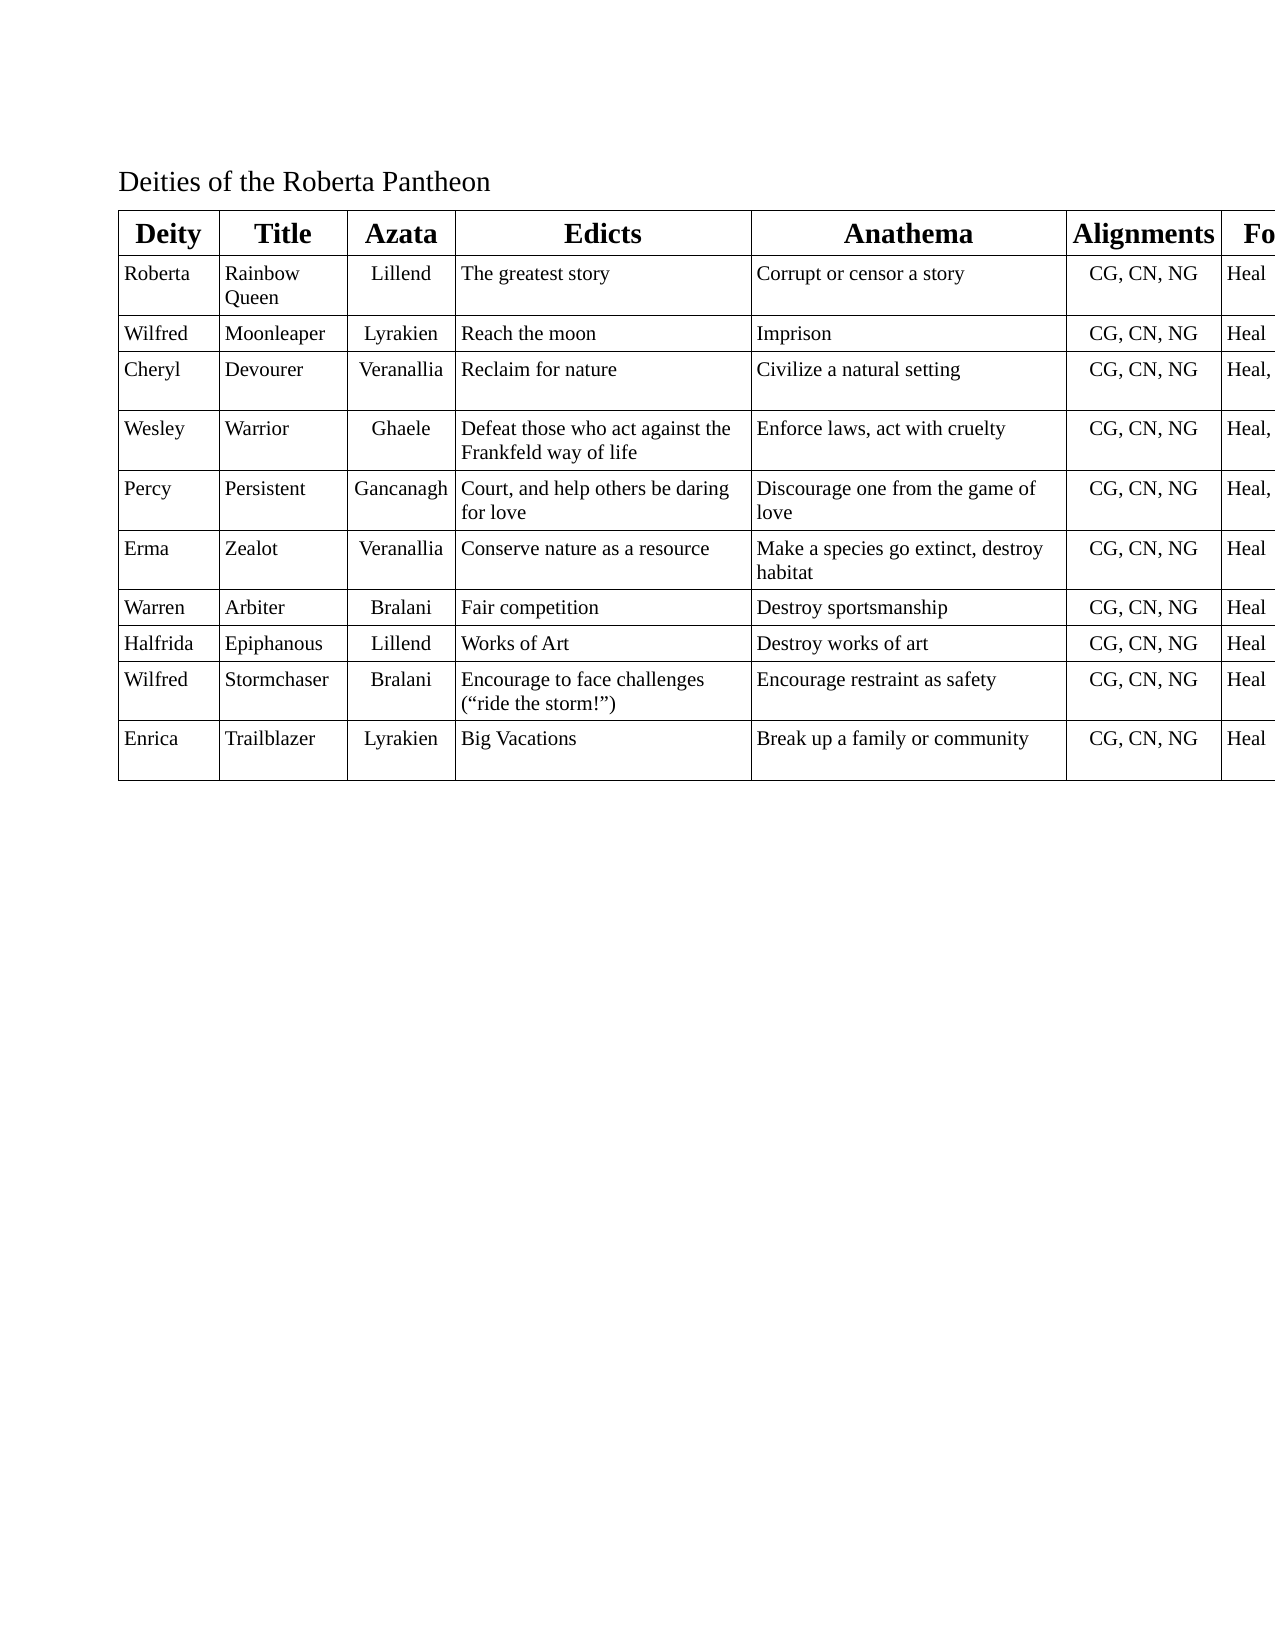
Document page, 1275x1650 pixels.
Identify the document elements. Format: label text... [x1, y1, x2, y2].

table_cell Lillend [348, 256, 455, 315]
table_cell CG, CN, NG [1067, 662, 1221, 720]
table_header Deity [119, 211, 219, 255]
table_cell Lillend [348, 626, 455, 661]
table_cell Discourage one from the game of love [752, 471, 1066, 530]
table_cell Bralani [348, 590, 455, 625]
table_cell Stormchaser [220, 662, 347, 720]
table_cell Defeat those who act against the Frankfeld way of life [456, 411, 751, 470]
table_header Azata [348, 211, 455, 255]
table_cell Rainbow Queen [220, 256, 347, 315]
table_cell Heal [1222, 256, 1275, 315]
table_cell Encourage restraint as safety [752, 662, 1066, 720]
text Deities of the Roberta Pantheon [118, 164, 1157, 198]
table_cell Make a species go extinct, destroy habitat [752, 531, 1066, 589]
table_cell Persistent [220, 471, 347, 530]
table_cell Heal [1222, 531, 1275, 589]
table_cell Cheryl [119, 352, 219, 410]
table_cell Gancanagh [348, 471, 455, 530]
table_cell Encourage to face challenges (“ride the storm!”) [456, 662, 751, 720]
table_cell Warrior [220, 411, 347, 470]
table_cell Heal, Harm [1222, 352, 1275, 410]
table_cell CG, CN, NG [1067, 590, 1221, 625]
table_cell Enrica [119, 721, 219, 780]
table_cell Zealot [220, 531, 347, 589]
table_cell Works of Art [456, 626, 751, 661]
table_cell Destroy works of art [752, 626, 1066, 661]
table_cell CG, CN, NG [1067, 471, 1221, 530]
table_cell Civilize a natural setting [752, 352, 1066, 410]
table_cell CG, CN, NG [1067, 721, 1221, 780]
table_cell Heal [1222, 721, 1275, 780]
table_cell Arbiter [220, 590, 347, 625]
table_header Title [220, 211, 347, 255]
table_cell Heal [1222, 626, 1275, 661]
table_cell Heal [1222, 590, 1275, 625]
table_cell Break up a family or community [752, 721, 1066, 780]
table_cell Wesley [119, 411, 219, 470]
table_cell Roberta [119, 256, 219, 315]
table_cell Lyrakien [348, 316, 455, 351]
table_cell Ghaele [348, 411, 455, 470]
table_cell Heal, Harm [1222, 411, 1275, 470]
table_cell Heal, Harm [1222, 471, 1275, 530]
table_cell Heal [1222, 662, 1275, 720]
table_cell Big Vacations [456, 721, 751, 780]
table_cell Veranallia [348, 352, 455, 410]
table_cell Fair competition [456, 590, 751, 625]
table_cell Trailblazer [220, 721, 347, 780]
table_cell CG, CN, NG [1067, 411, 1221, 470]
table_cell Imprison [752, 316, 1066, 351]
table_cell Halfrida [119, 626, 219, 661]
table_cell Veranallia [348, 531, 455, 589]
table_cell Corrupt or censor a story [752, 256, 1066, 315]
table_header Anathema [752, 211, 1066, 255]
table_cell Destroy sportsmanship [752, 590, 1066, 625]
table_cell Heal [1222, 316, 1275, 351]
table_cell Court, and help others be daring for love [456, 471, 751, 530]
table_cell Wilfred [119, 316, 219, 351]
table_cell Percy [119, 471, 219, 530]
table_cell Bralani [348, 662, 455, 720]
table_cell Wilfred [119, 662, 219, 720]
table_cell CG, CN, NG [1067, 316, 1221, 351]
table_cell Reach the moon [456, 316, 751, 351]
table_cell Erma [119, 531, 219, 589]
table_cell Enforce laws, act with cruelty [752, 411, 1066, 470]
table_cell CG, CN, NG [1067, 352, 1221, 410]
table_cell Moonleaper [220, 316, 347, 351]
table_cell Conserve nature as a resource [456, 531, 751, 589]
table_cell Lyrakien [348, 721, 455, 780]
table_cell Epiphanous [220, 626, 347, 661]
table_cell Devourer [220, 352, 347, 410]
table_cell Reclaim for nature [456, 352, 751, 410]
table_header Fonts [1222, 211, 1275, 255]
table_cell The greatest story [456, 256, 751, 315]
table_cell CG, CN, NG [1067, 531, 1221, 589]
table_cell CG, CN, NG [1067, 626, 1221, 661]
table_header Edicts [456, 211, 751, 255]
table_header Alignments [1067, 211, 1221, 255]
table_cell Warren [119, 590, 219, 625]
table_cell CG, CN, NG [1067, 256, 1221, 315]
